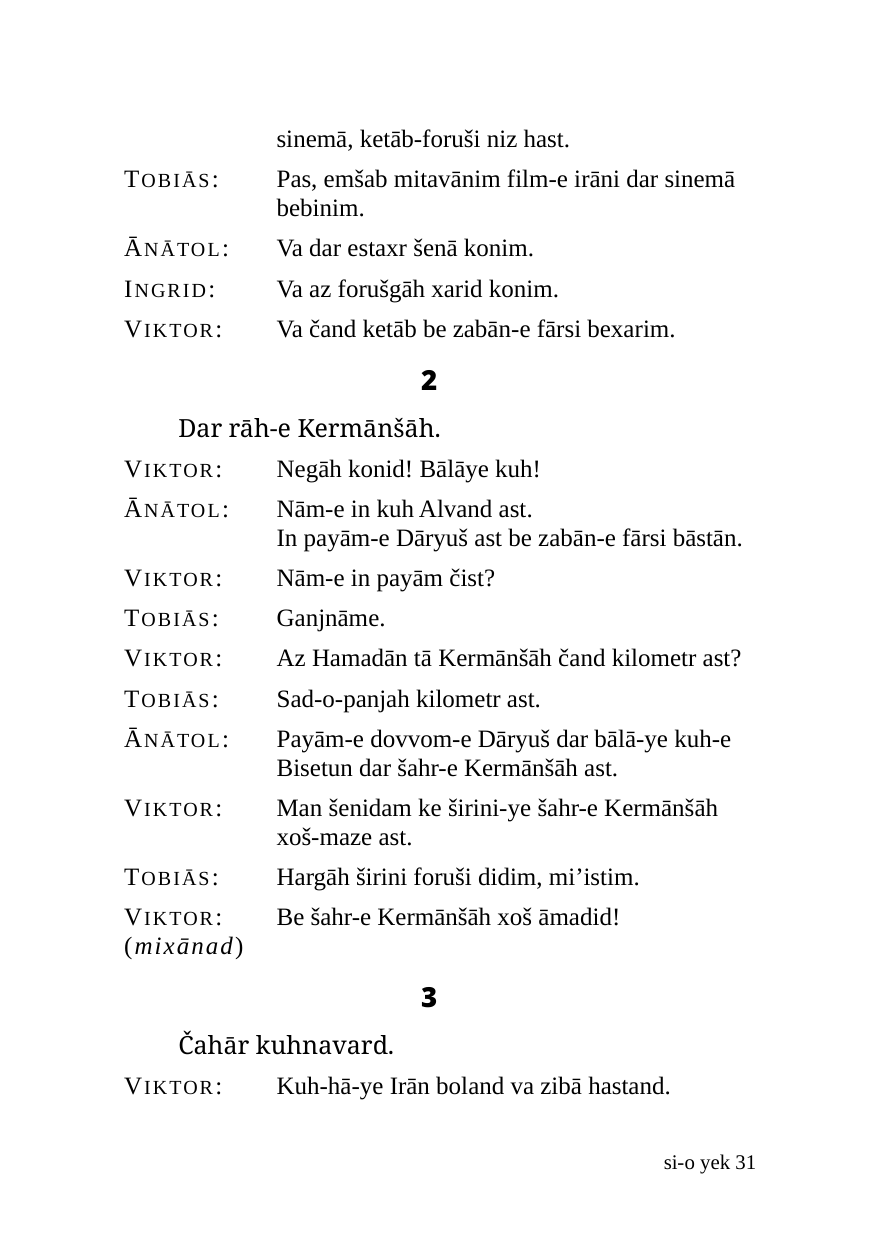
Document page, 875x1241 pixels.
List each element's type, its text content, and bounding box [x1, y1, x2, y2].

table_cell Viktor: [118, 308, 271, 348]
table_cell Hargāh širini foruši didim, mi’istim. [271, 856, 756, 896]
table_header Kuh-hā-ye Irān boland va zibā hastand. [271, 1065, 756, 1105]
table_cell Sad-o-panjah kilometr ast. [271, 678, 756, 718]
table_cell Nām-e in payām čist? [271, 557, 756, 597]
table_cell Va az forušgāh xarid konim. [271, 268, 756, 308]
table_cell Ganjnāme. [271, 598, 756, 638]
table_cell Payām-e dovvom-e Dāryuš dar bālā-ye kuh-e Bisetun dar šahr-e Kermānšāh ast. [271, 718, 756, 787]
table_cell Ingrid: [118, 268, 271, 308]
table_cell Be šahr-e Kermānšāh xoš āmadid! [271, 896, 756, 965]
text Čahār kuhnavard. [118, 1028, 756, 1062]
table_cell Tobiās: [118, 678, 271, 718]
table_cell Az Hamadān tā Kermānšāh čand kilometr ast? [271, 638, 756, 678]
table_cell Va dar estaxr šenā konim. [271, 228, 756, 268]
table_cell Ānātol: [118, 718, 271, 787]
table_cell Tobiās: [118, 159, 271, 228]
table_cell Nām-e in kuh Alvand ast. In payām-e Dāryuš ast be zabān-e fārsi bāstān. [271, 488, 756, 557]
table_cell Tobiās: [118, 856, 271, 896]
table_header Viktor: [118, 448, 271, 488]
table_cell [118, 119, 271, 159]
table_cell Man šenidam ke širini-ye šahr-e Kermānšāh xoš-maze ast. [271, 787, 756, 856]
table_cell Pas, emšab mitavānim film-e irāni dar sinemā bebinim. [271, 159, 756, 228]
table_cell Viktor: [118, 787, 271, 856]
text si-o yek 31 [118, 1150, 756, 1174]
table_cell Viktor: (mixānad) [118, 896, 271, 965]
table_cell Ānātol: [118, 228, 271, 268]
table_cell Tobiās: [118, 598, 271, 638]
table_cell Ānātol: [118, 488, 271, 557]
table_header Viktor: [118, 1065, 271, 1105]
table_cell Viktor: [118, 557, 271, 597]
table_cell Viktor: [118, 638, 271, 678]
text Dar rāh-e Kermānšāh. [118, 411, 756, 445]
table_cell Va čand ketāb be zabān-e fārsi bexarim. [271, 308, 756, 348]
table_cell sinemā, ketāb-foruši niz hast. [271, 119, 756, 159]
table_header Negāh konid! Bālāye kuh! [271, 448, 756, 488]
